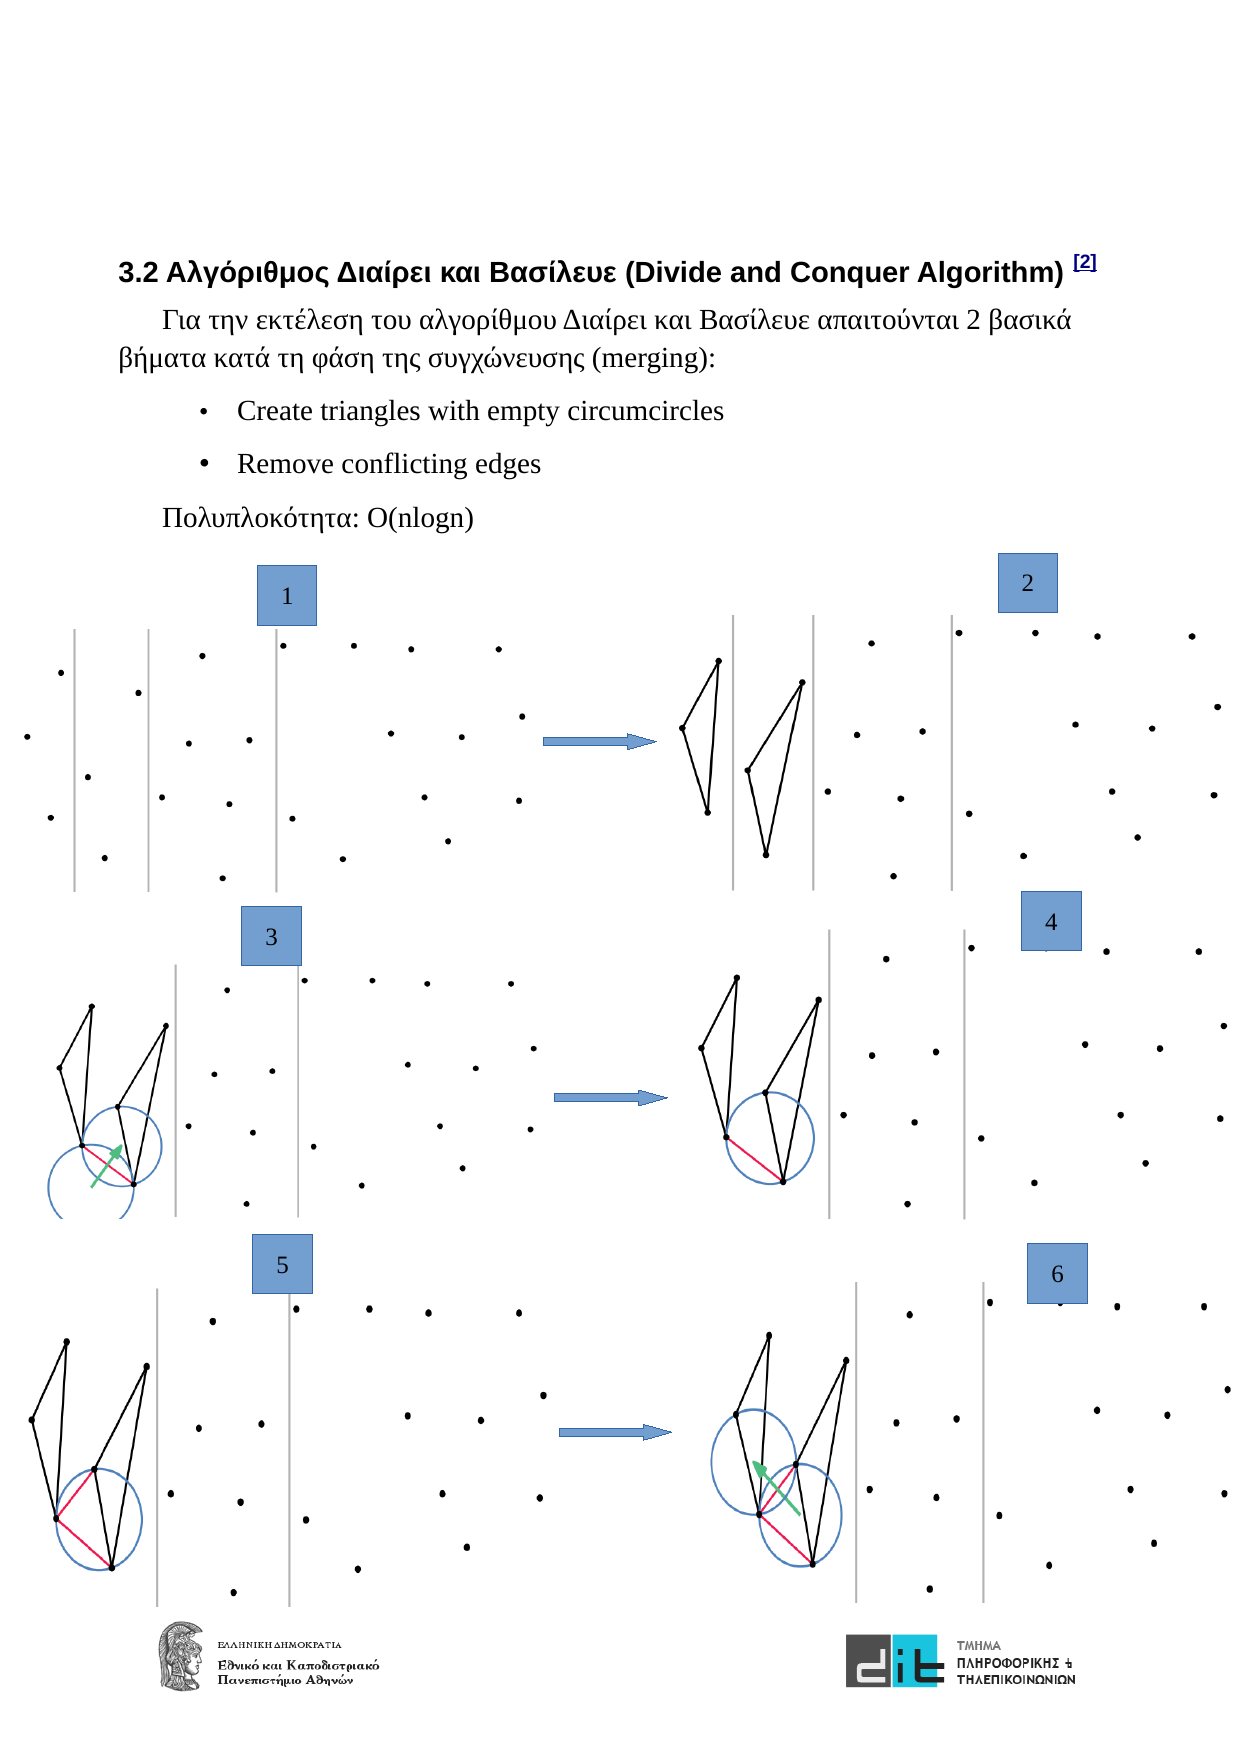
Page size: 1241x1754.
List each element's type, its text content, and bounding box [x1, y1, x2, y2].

list Create triangles with empty circumcircles [199, 393, 1122, 427]
text Πολυπλοκότητα: O(nlogn) [118, 500, 1122, 533]
picture [656, 603, 1230, 892]
picture [701, 1282, 1239, 1603]
subtitle 3.2 Αλγόριθμος Διαίρει και Βασίλευε (Divide and Conquer Algorithm) [2] [118, 251, 1122, 289]
picture [23, 1282, 1123, 1708]
text Για την εκτέλεση του αλγορίθμου Διαίρει και Βασίλευε απαιτούνται 2 βασικά βήματα κατά τη φάση της συγχώνευσης (merging): [118, 302, 1122, 374]
picture [10, 618, 535, 894]
picture [43, 942, 544, 1219]
list Remove conflicting edges [199, 447, 1122, 480]
picture [686, 927, 1240, 1222]
